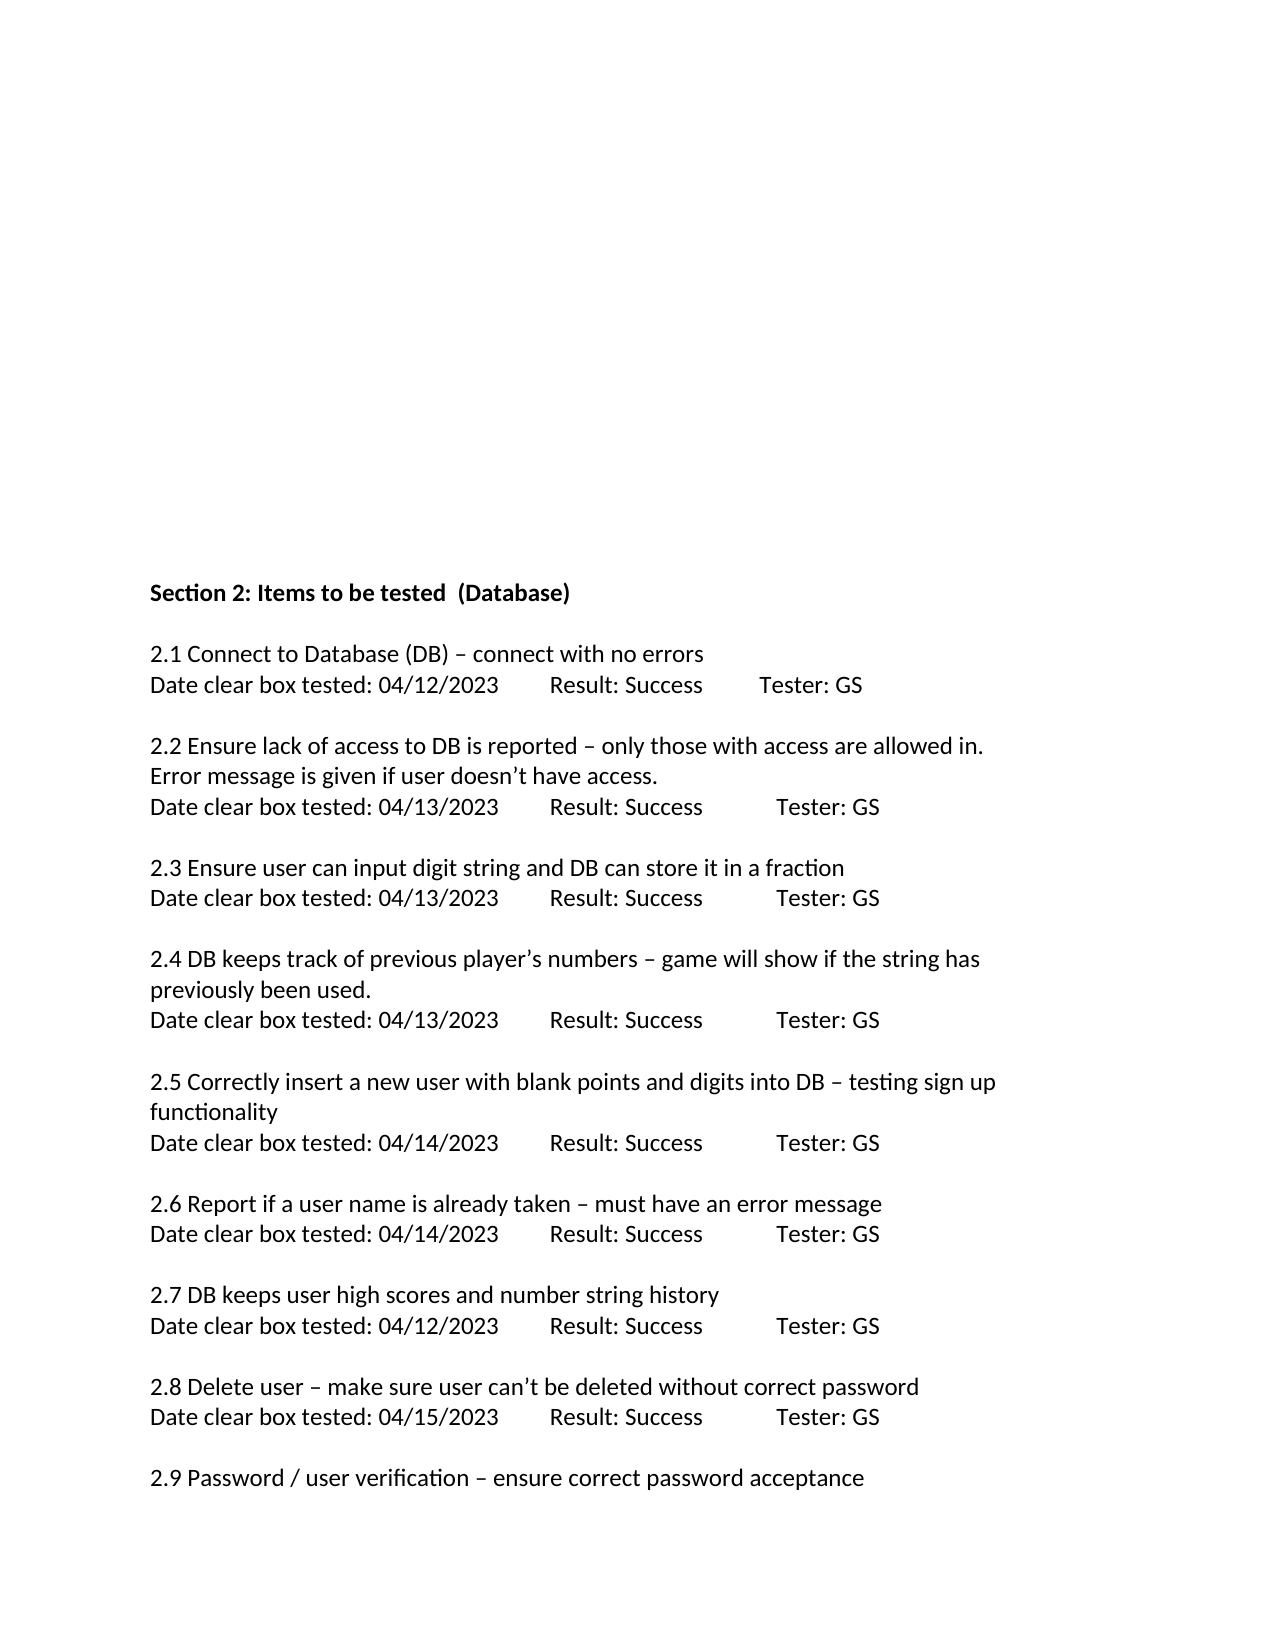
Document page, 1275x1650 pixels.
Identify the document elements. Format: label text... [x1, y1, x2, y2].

text 2.4 DB keeps track of previous player’s numbers – game will show if the string has [150, 943, 1125, 974]
text 2.6 Report if a user name is already taken – must have an error message [150, 1188, 1125, 1218]
text 2.7 DB keeps user high scores and number string history [150, 1279, 1125, 1310]
text Section 2: Items to be tested (Database) [150, 577, 1125, 608]
text Date clear box tested: 04/13/2023 Result: Success Tester: GS [150, 1004, 1125, 1035]
text Date clear box tested: 04/13/2023 Result: Success Tester: GS [150, 882, 1125, 913]
text Date clear box tested: 04/13/2023 Result: Success Tester: GS [150, 791, 1125, 821]
text previously been used. [150, 974, 1125, 1004]
text Date clear box tested: 04/14/2023 Result: Success Tester: GS [150, 1127, 1125, 1157]
text 2.2 Ensure lack of access to DB is reported – only those with access are allowed in. [150, 730, 1125, 760]
text 2.8 Delete user – make sure user can’t be deleted without correct password [150, 1371, 1125, 1401]
text Error message is given if user doesn’t have access. [150, 760, 1125, 791]
text 2.5 Correctly insert a new user with blank points and digits into DB – testing sign up functionality [150, 1066, 1125, 1127]
text Date clear box tested: 04/12/2023 Result: Success Tester: GS [150, 669, 1125, 699]
text 2.9 Password / user verification – ensure correct password acceptance [150, 1462, 1125, 1493]
text Date clear box tested: 04/12/2023 Result: Success Tester: GS [150, 1310, 1125, 1340]
text 2.1 Connect to Database (DB) – connect with no errors [150, 638, 1125, 669]
text 2.3 Ensure user can input digit string and DB can store it in a fraction [150, 852, 1125, 882]
text Date clear box tested: 04/14/2023 Result: Success Tester: GS [150, 1218, 1125, 1249]
text Date clear box tested: 04/15/2023 Result: Success Tester: GS [150, 1401, 1125, 1432]
